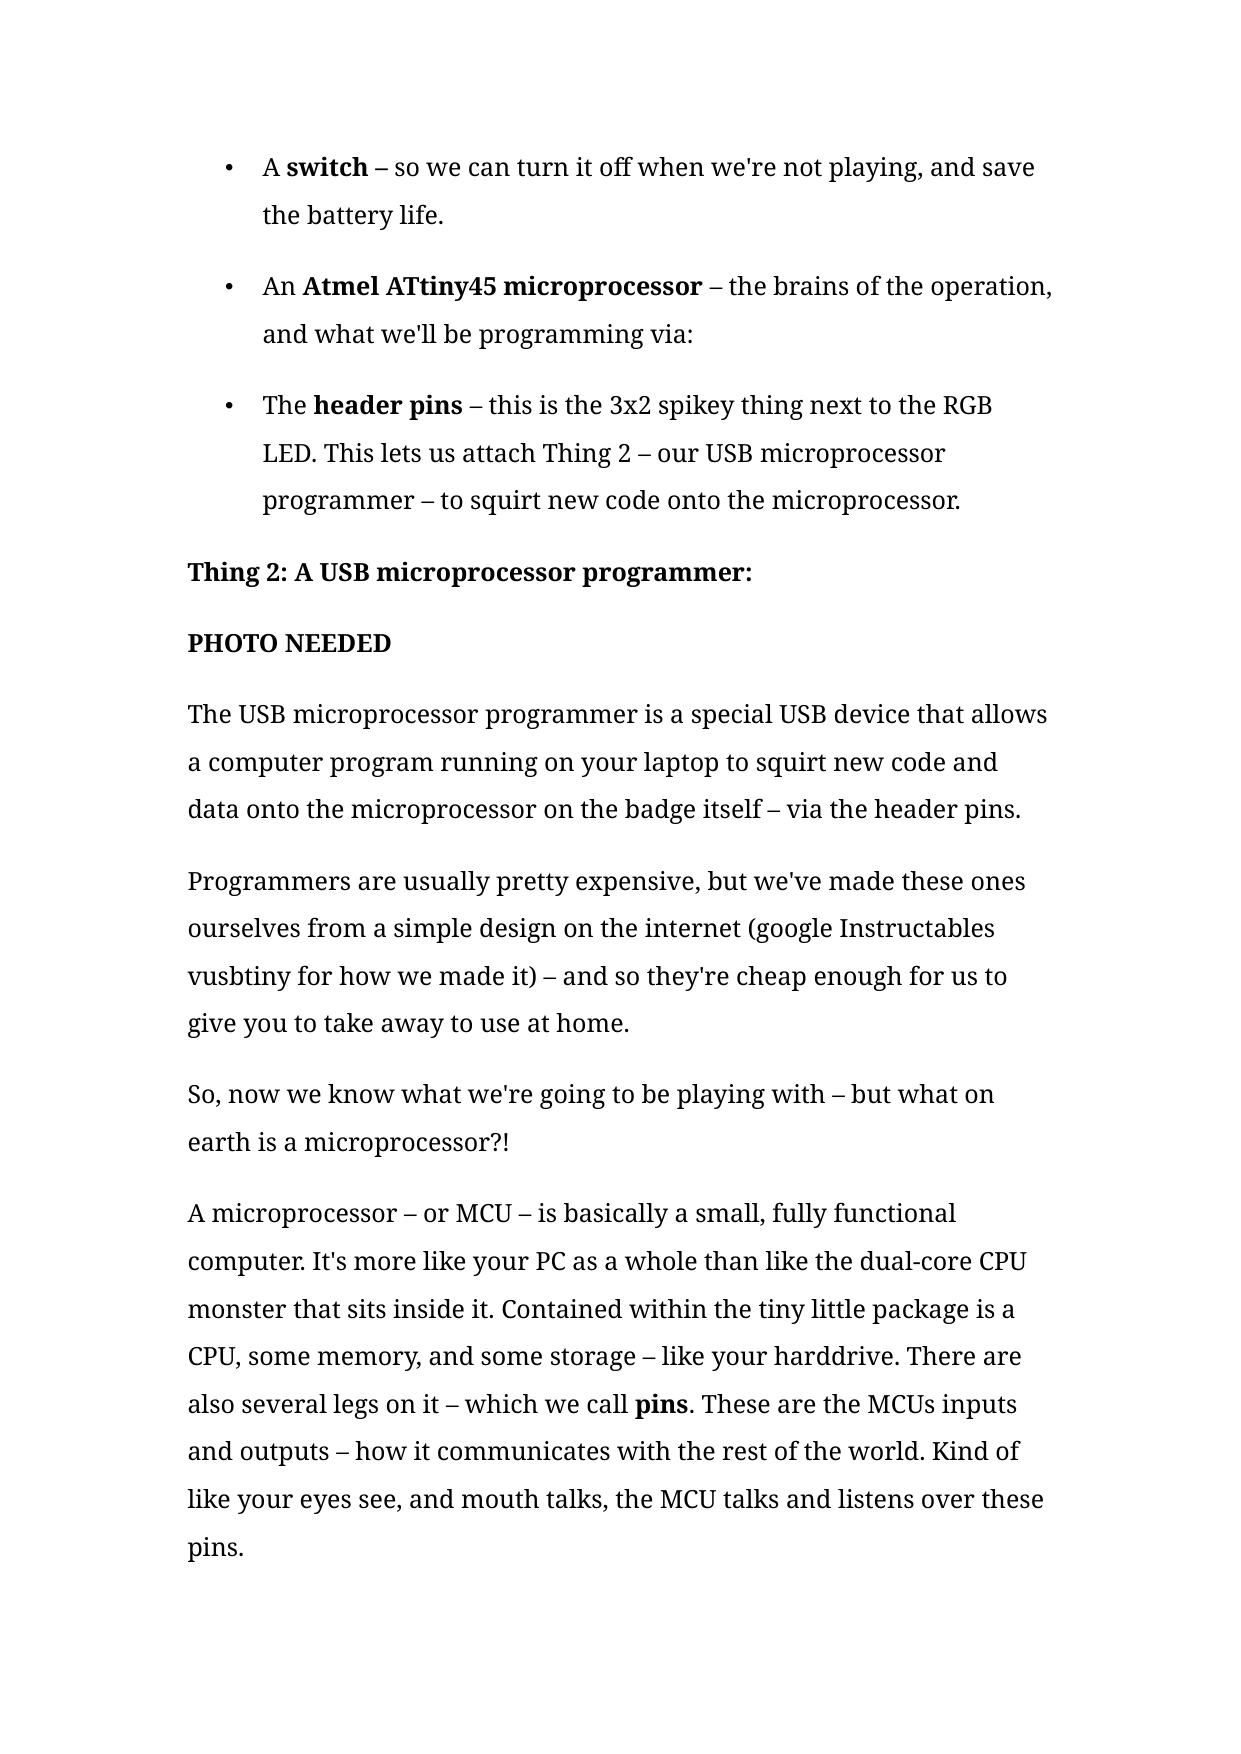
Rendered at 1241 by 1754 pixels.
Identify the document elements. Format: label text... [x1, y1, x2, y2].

list The header pins – this is the 3x2 spikey thing next to the RGB LED. This lets us attach Thing 2 – our USB microprocessor programmer – to squirt new code onto the microprocessor. [225, 388, 1053, 517]
list A switch – so we can turn it off when we're not playing, and save the battery life. [225, 150, 1053, 232]
text Programmers are usually pretty expensive, but we've made these ones ourselves from a simple design on the internet (google Instructables vusbtiny for how we made it) – and so they're cheap enough for us to give you to take away to use at home. [187, 863, 1053, 1040]
text Thing 2: A USB microprocessor programmer: [187, 554, 1053, 588]
text So, now we know what we're going to be playing with – but what on earth is a microprocessor?! [187, 1077, 1053, 1159]
text The USB microprocessor programmer is a special USB device that allows a computer program running on your laptop to squirt new code and data onto the microprocessor on the badge itself – via the header pins. [187, 697, 1053, 826]
text PHOTO NEEDED [187, 625, 1053, 659]
list An Atmel ATtiny45 microprocessor – the brains of the operation, and what we'll be programming via: [225, 269, 1053, 351]
text A microprocessor – or MCU – is basically a small, fully functional computer. It's more like your PC as a whole than like the dual-core CPU monster that sits inside it. Contained within the tiny little package is a CPU, some memory, and some storage – like your harddrive. There are also several legs on it – which we call pins. These are the MCUs inputs and outputs – how it communicates with the rest of the world. Kind of like your eyes see, and mouth talks, the MCU talks and listens over these pins. [187, 1196, 1053, 1563]
